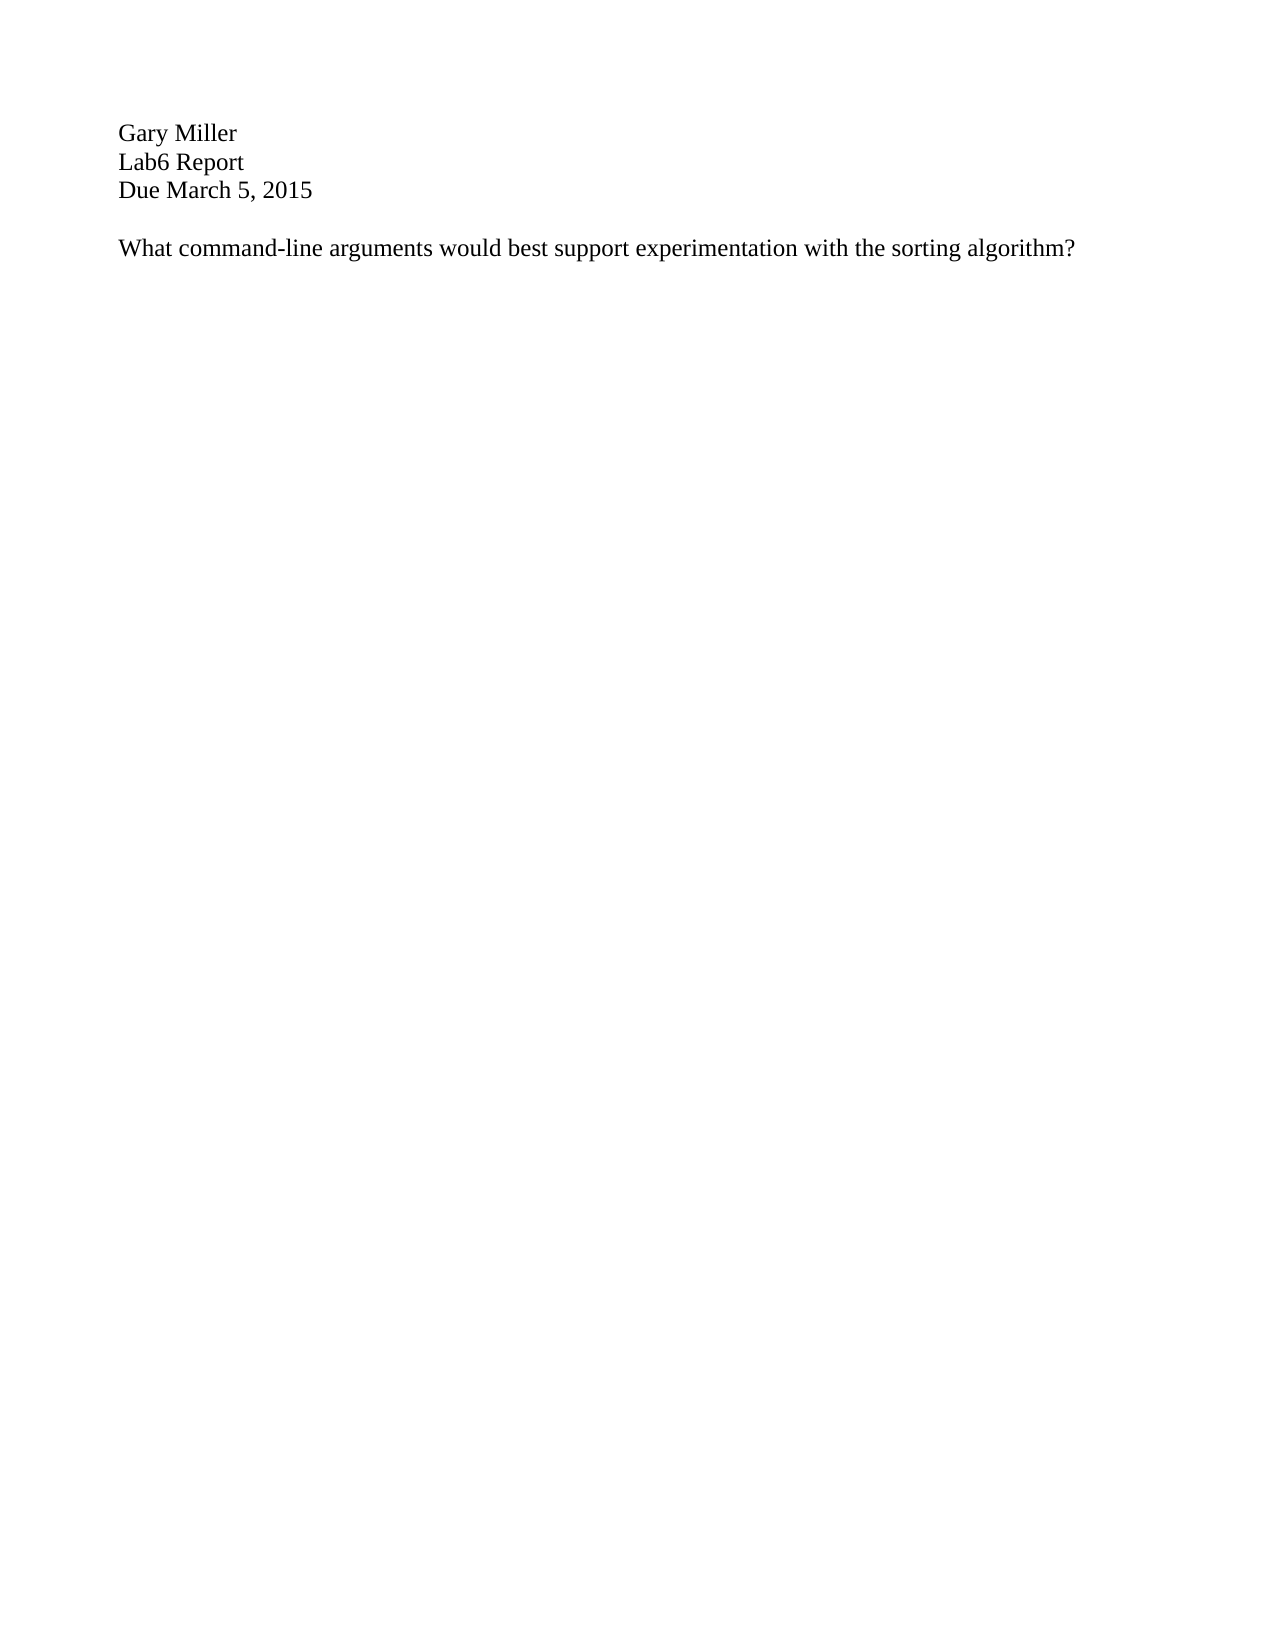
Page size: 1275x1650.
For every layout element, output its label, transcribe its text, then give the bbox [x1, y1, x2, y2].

text Lab6 Report [118, 147, 1157, 176]
text Gary Miller [118, 118, 1157, 147]
text What command-line arguments would best support experimentation with the sorting algorithm? [118, 233, 1157, 262]
text Due March 5, 2015 [118, 176, 1157, 204]
